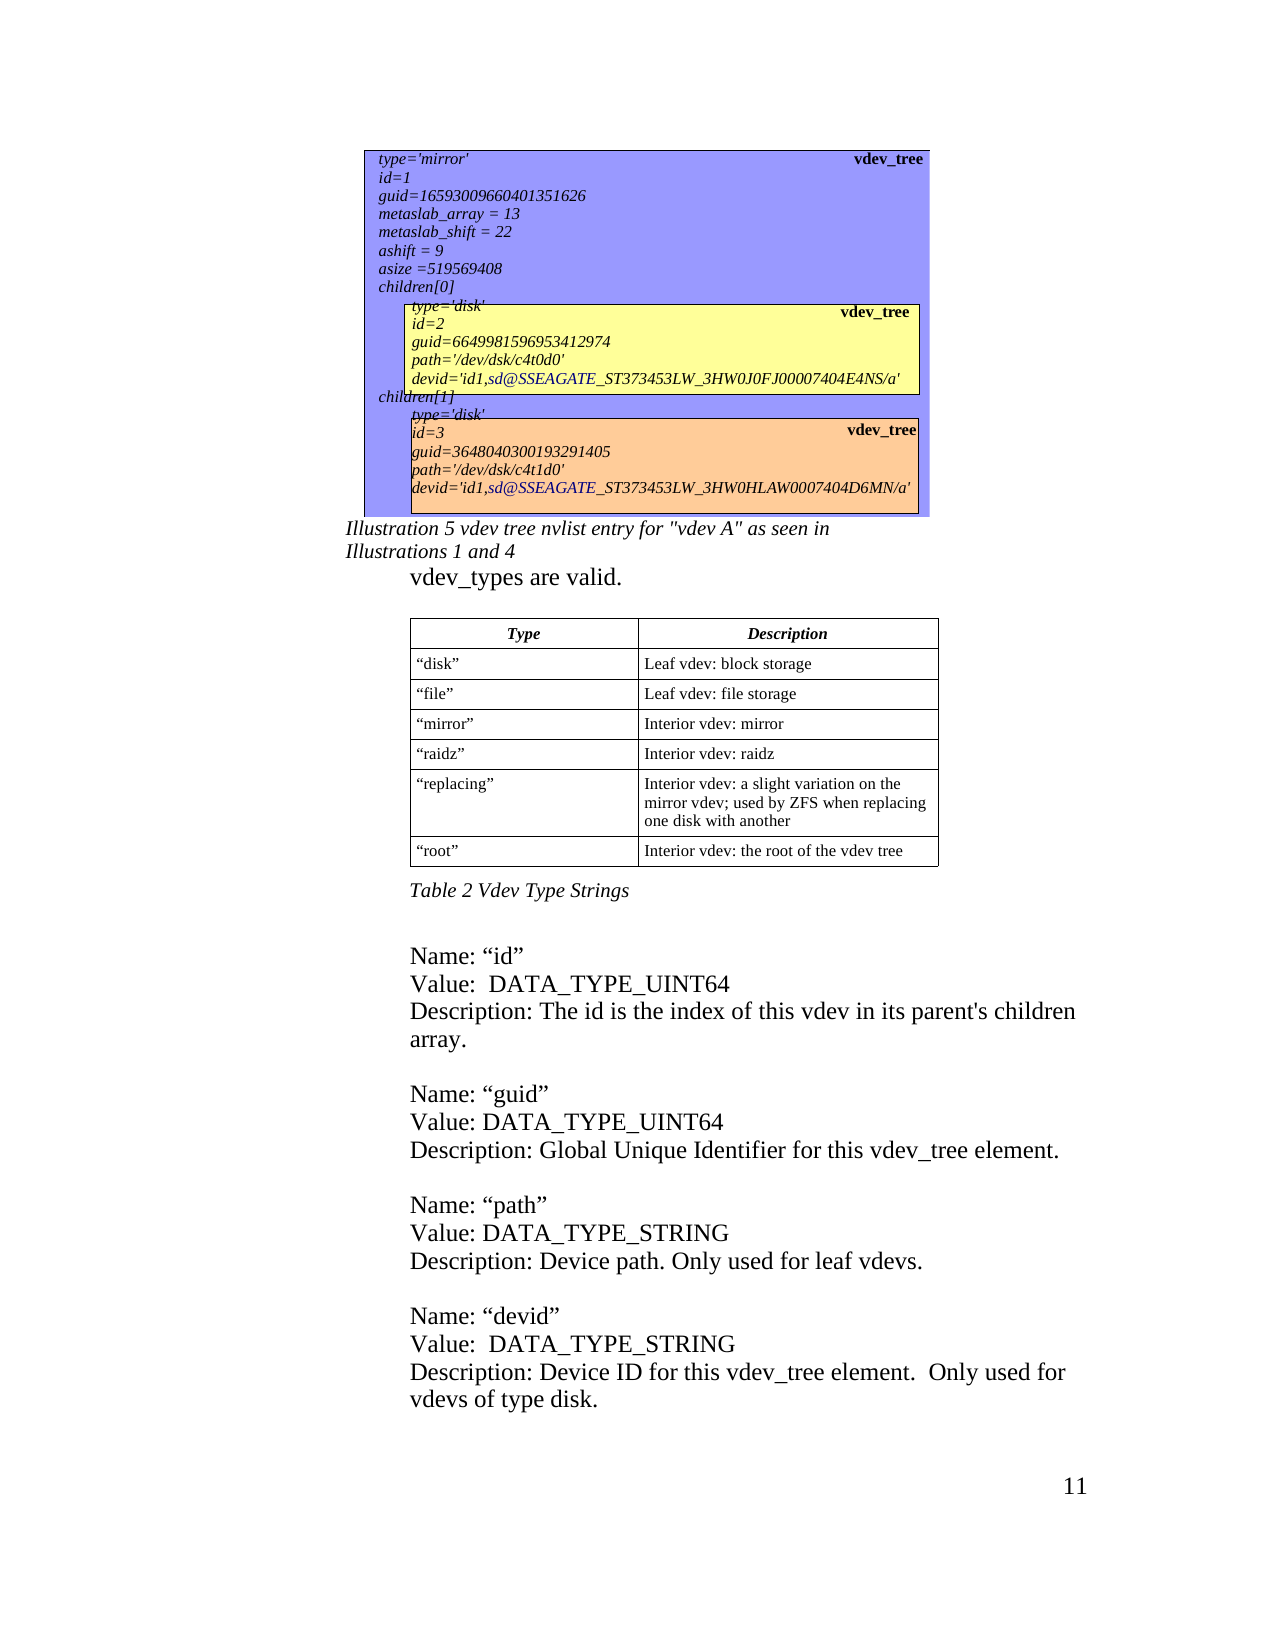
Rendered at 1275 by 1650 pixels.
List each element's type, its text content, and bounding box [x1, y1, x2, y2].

table_cell Interior vdev: raidz [639, 740, 938, 769]
table_cell Interior vdev: mirror [639, 710, 938, 739]
text Value: DATA_TYPE_STRING [409, 1330, 1087, 1358]
text Name: “guid” [409, 1081, 1087, 1108]
table_cell Leaf vdev: block storage [639, 649, 938, 679]
text Value: DATA_TYPE_UINT64 [409, 970, 1087, 997]
table_cell “root” [411, 837, 638, 866]
text Name: “path” [409, 1191, 1087, 1219]
text Description: The id is the index of this vdev in its parent's children array. [409, 997, 1087, 1053]
text Value: DATA_TYPE_UINT64 [409, 1108, 1087, 1136]
text Value: DATA_TYPE_STRING [409, 1219, 1087, 1247]
text Name: “id” [409, 942, 1087, 970]
text Description: String value indicating type of vdev. The following vdev_types are valid. [409, 150, 1087, 591]
table_cell Leaf vdev: file storage [639, 680, 938, 709]
text Description: Device path. Only used for leaf vdevs. [409, 1247, 1087, 1274]
table_cell Interior vdev: the root of the vdev tree [639, 837, 938, 866]
table_cell “file” [411, 680, 638, 709]
text Name: “devid” [409, 1302, 1087, 1330]
text Illustration 5 vdev tree nvlist entry for "vdev A" as seen in Illustrations 1 and 4 [345, 150, 930, 563]
text Description: Device ID for this vdev_tree element. Only used for vdevs of type disk. [409, 1358, 1087, 1413]
text Table 2 Vdev Type Strings [187, 879, 1087, 902]
table_cell “disk” [411, 649, 638, 679]
table_cell Interior vdev: a slight variation on the mirror vdev; used by ZFS when replacing one disk with another [639, 770, 938, 836]
table_header Description [639, 619, 938, 648]
table_header Type [411, 619, 638, 648]
table_cell “mirror” [411, 710, 638, 739]
table_cell “replacing” [411, 770, 638, 836]
table_cell “raidz” [411, 740, 638, 769]
text Description: Global Unique Identifier for this vdev_tree element. [409, 1136, 1087, 1164]
